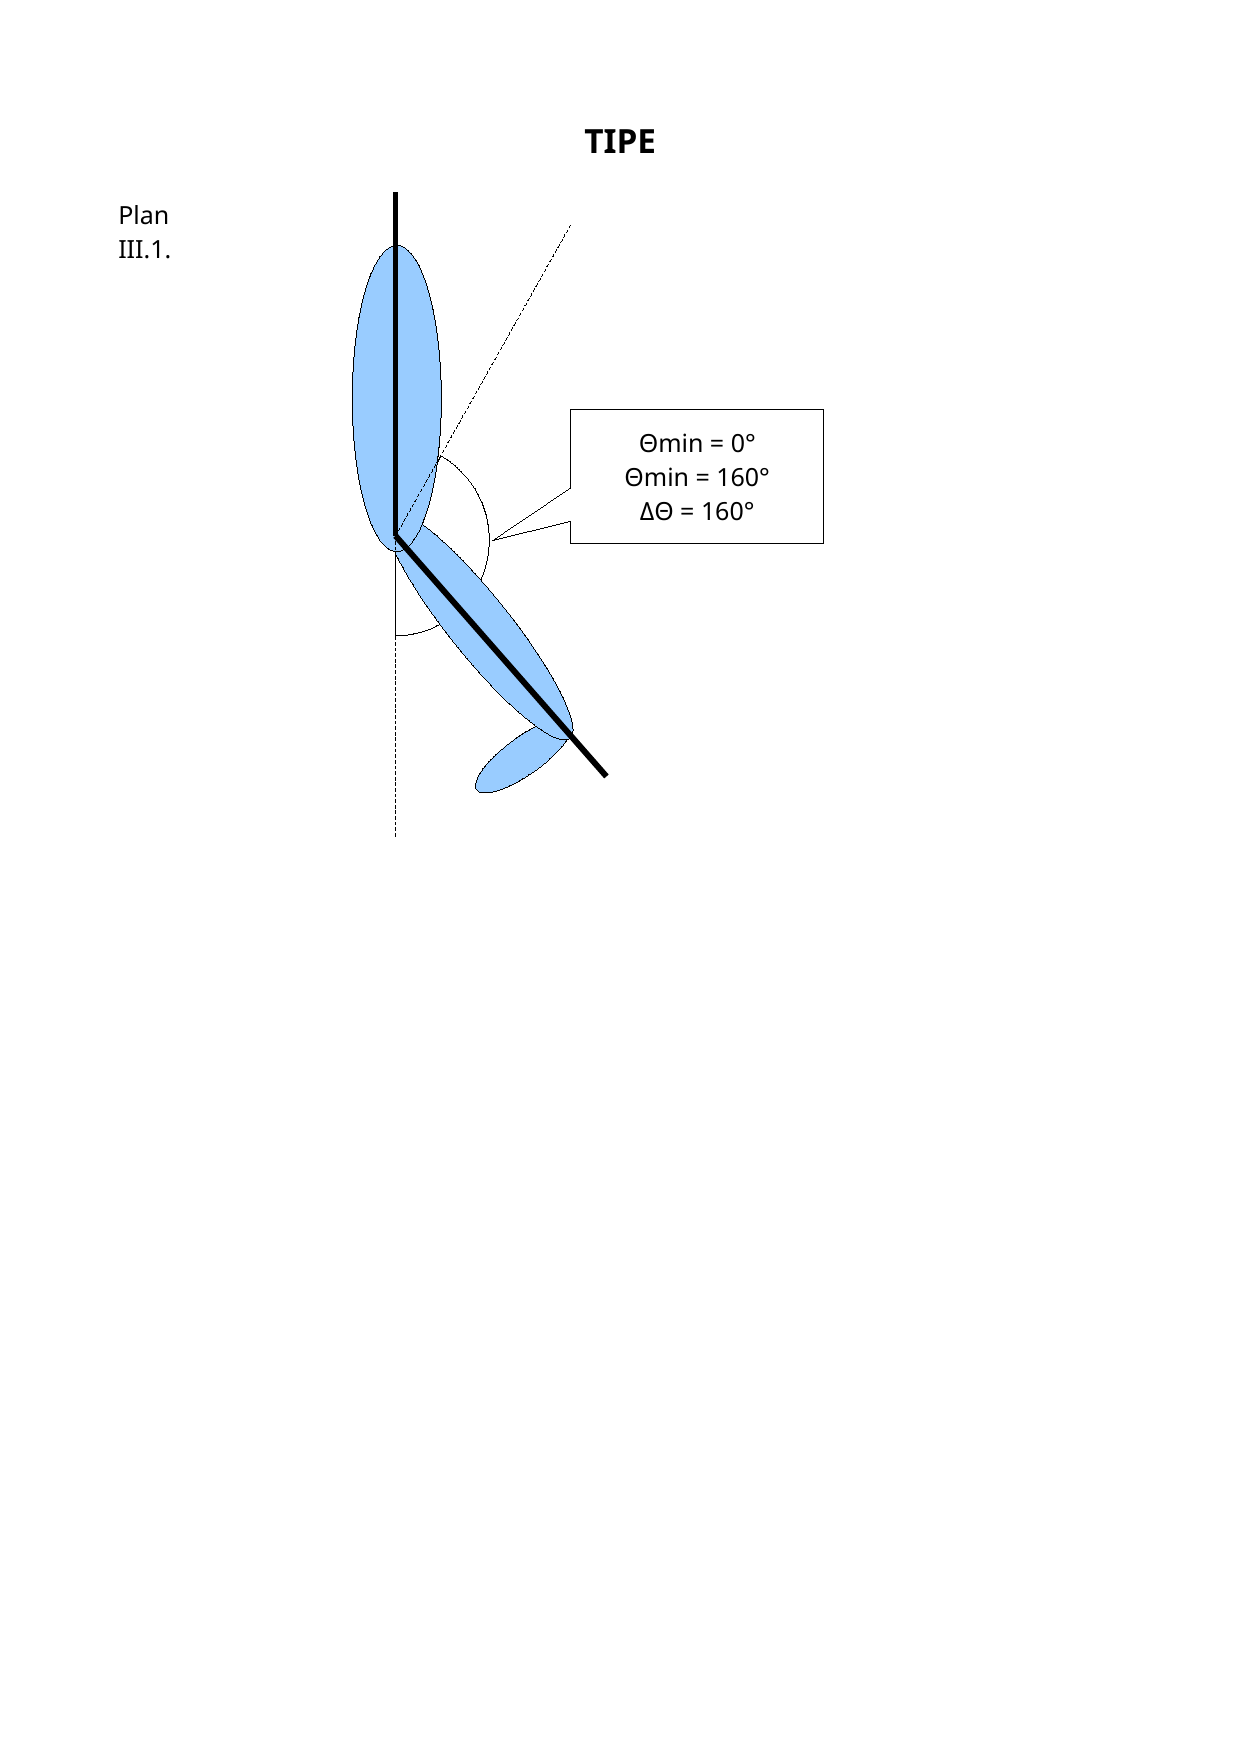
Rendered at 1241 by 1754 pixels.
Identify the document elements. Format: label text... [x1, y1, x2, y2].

text [398, 232, 1122, 266]
text Plan [118, 198, 393, 232]
text III.1. [118, 232, 393, 266]
text [398, 198, 1122, 232]
text TIPE [118, 118, 1122, 163]
